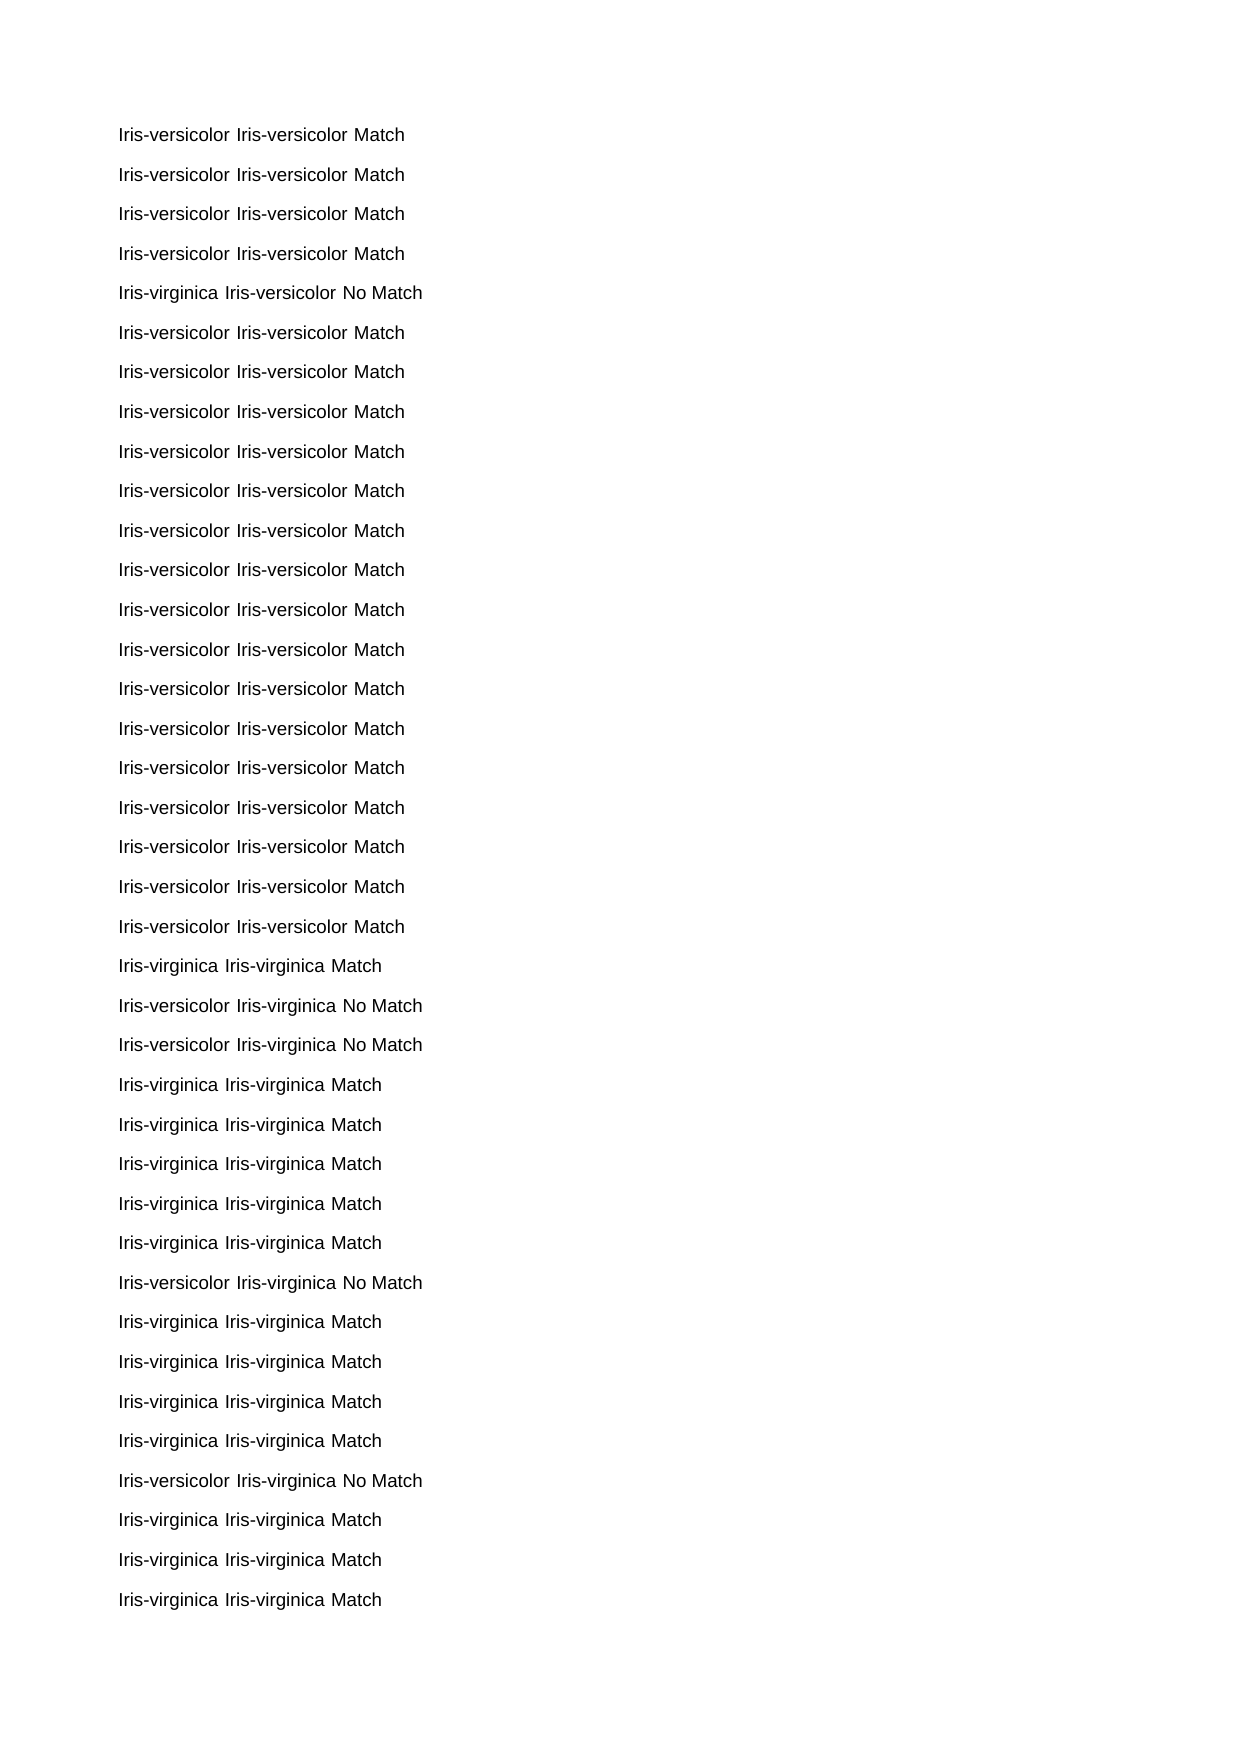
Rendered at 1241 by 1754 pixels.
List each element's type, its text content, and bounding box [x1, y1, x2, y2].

text Iris-versicolor Iris-versicolor Match [118, 870, 1122, 899]
text Iris-versicolor Iris-versicolor Match [118, 910, 1122, 938]
text Iris-virginica Iris-virginica Match [118, 1385, 1122, 1413]
text Iris-virginica Iris-virginica Match [118, 949, 1122, 978]
text Iris-versicolor Iris-versicolor Match [118, 553, 1122, 582]
text Iris-versicolor Iris-versicolor Match [118, 158, 1122, 186]
text Iris-virginica Iris-virginica Match [118, 1543, 1122, 1572]
text Iris-virginica Iris-versicolor No Match [118, 276, 1122, 305]
text Iris-versicolor Iris-versicolor Match [118, 791, 1122, 820]
text Iris-virginica Iris-virginica Match [118, 1424, 1122, 1453]
text Iris-virginica Iris-virginica Match [118, 1583, 1122, 1611]
text Iris-versicolor Iris-versicolor Match [118, 316, 1122, 345]
text Iris-virginica Iris-virginica Match [118, 1345, 1122, 1374]
text Iris-versicolor Iris-versicolor Match [118, 831, 1122, 859]
text Iris-versicolor Iris-versicolor Match [118, 712, 1122, 741]
text Iris-virginica Iris-virginica Match [118, 1306, 1122, 1334]
text Iris-versicolor Iris-versicolor Match [118, 672, 1122, 701]
text Iris-versicolor Iris-versicolor Match [118, 474, 1122, 503]
text Iris-versicolor Iris-versicolor Match [118, 514, 1122, 543]
text Iris-versicolor Iris-versicolor Match [118, 751, 1122, 780]
text Iris-versicolor Iris-versicolor Match [118, 356, 1122, 384]
text Iris-versicolor Iris-virginica No Match [118, 1464, 1122, 1493]
text Iris-virginica Iris-virginica Match [118, 1503, 1122, 1532]
text Iris-versicolor Iris-versicolor Match [118, 395, 1122, 424]
text Iris-versicolor Iris-versicolor Match [118, 118, 1122, 147]
text Iris-versicolor Iris-versicolor Match [118, 197, 1122, 226]
text Iris-virginica Iris-virginica Match [118, 1108, 1122, 1136]
text Iris-versicolor Iris-virginica No Match [118, 1266, 1122, 1295]
text Iris-versicolor Iris-versicolor Match [118, 237, 1122, 266]
text Iris-virginica Iris-virginica Match [118, 1147, 1122, 1176]
text Iris-versicolor Iris-versicolor Match [118, 633, 1122, 661]
text Iris-virginica Iris-virginica Match [118, 1068, 1122, 1097]
text Iris-versicolor Iris-versicolor Match [118, 593, 1122, 622]
text Iris-virginica Iris-virginica Match [118, 1226, 1122, 1255]
text Iris-versicolor Iris-versicolor Match [118, 435, 1122, 463]
text Iris-versicolor Iris-virginica No Match [118, 1028, 1122, 1057]
text Iris-virginica Iris-virginica Match [118, 1187, 1122, 1216]
text Iris-versicolor Iris-virginica No Match [118, 989, 1122, 1018]
